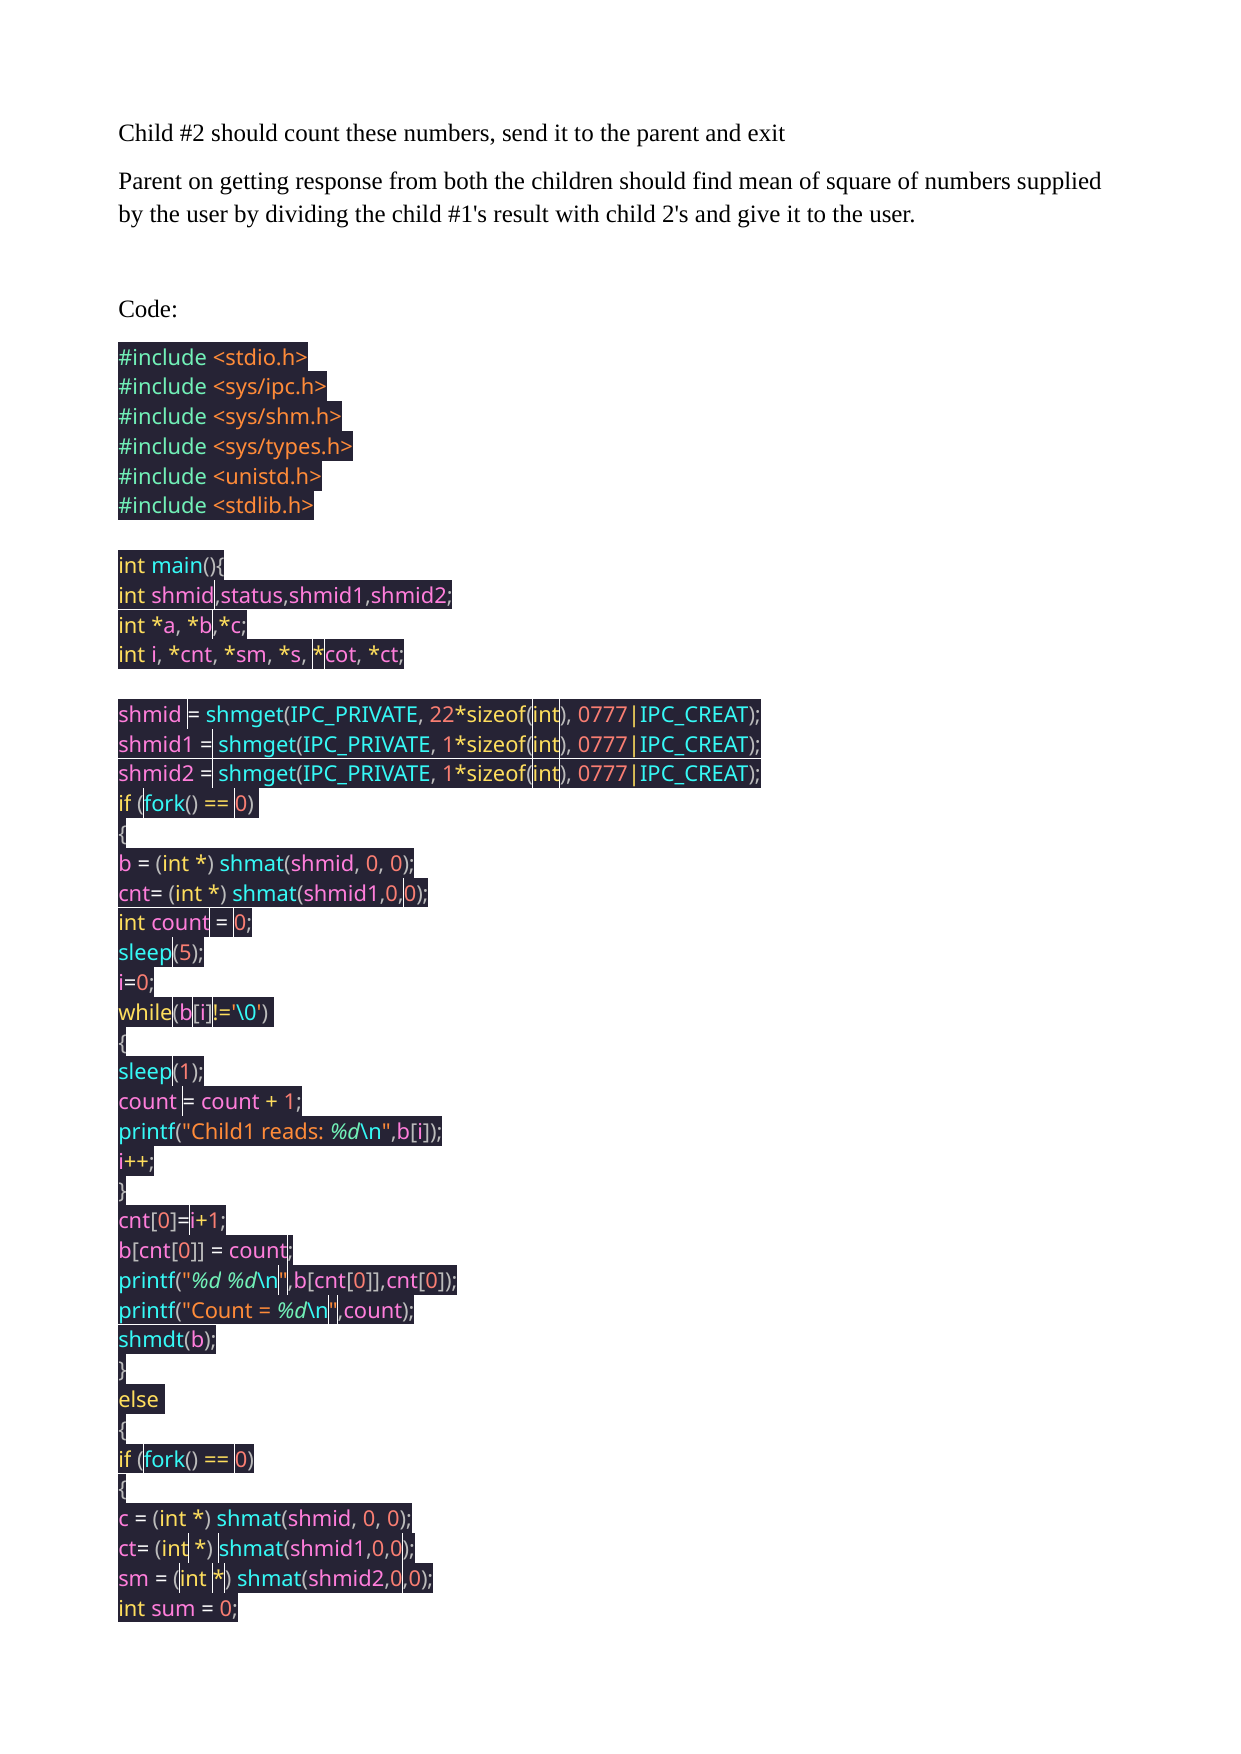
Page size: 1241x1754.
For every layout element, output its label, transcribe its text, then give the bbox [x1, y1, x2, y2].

text int shmid,status,shmid1,shmid2; [118, 580, 1122, 609]
text int sum = 0; [118, 1593, 1122, 1622]
text b = (int *) shmat(shmid, 0, 0); [118, 848, 1122, 878]
text if (fork() == 0) [118, 788, 1122, 818]
text { [118, 818, 1122, 848]
text sm = (int *) shmat(shmid2,0,0); [118, 1563, 1122, 1593]
text i=0; [118, 967, 1122, 997]
text printf("%d %d\n",b[cnt[0]],cnt[0]); [118, 1265, 1122, 1295]
text #include <sys/shm.h> [118, 401, 1122, 431]
text { [118, 1473, 1122, 1503]
text int *a, *b,*c; [118, 609, 1122, 639]
text Parent on getting response from both the children should find mean of square of numbers supplied by the user by dividing the child #1's result with child 2's and give it to the user. [118, 166, 1122, 227]
text sleep(5); [118, 937, 1122, 967]
text else [118, 1384, 1122, 1414]
text int main(){ [118, 550, 1122, 580]
text Code: [118, 294, 1122, 323]
text int i, *cnt, *sm, *s, *cot, *ct; [118, 639, 1122, 669]
text #include <sys/ipc.h> [118, 371, 1122, 401]
text { [118, 1027, 1122, 1056]
text ct= (int *) shmat(shmid1,0,0); [118, 1533, 1122, 1563]
text #include <sys/types.h> [118, 431, 1122, 461]
text cnt[0]=i+1; [118, 1205, 1122, 1235]
text i++; [118, 1146, 1122, 1176]
text shmid1 = shmget(IPC_PRIVATE, 1*sizeof(int), 0777|IPC_CREAT); [118, 729, 1122, 758]
text #include <stdlib.h> [118, 491, 1122, 520]
text #include <unistd.h> [118, 461, 1122, 491]
text int count = 0; [118, 907, 1122, 937]
text Child #2 should count these numbers, send it to the parent and exit [118, 118, 1122, 147]
text b[cnt[0]] = count; [118, 1235, 1122, 1265]
text } [118, 1176, 1122, 1205]
text printf("Count = %d\n",count); [118, 1295, 1122, 1324]
text sleep(1); [118, 1056, 1122, 1086]
text shmid2 = shmget(IPC_PRIVATE, 1*sizeof(int), 0777|IPC_CREAT); [118, 758, 1122, 788]
text } [118, 1354, 1122, 1384]
text while(b[i]!='\0') [118, 997, 1122, 1027]
text printf("Child1 reads: %d\n",b[i]); [118, 1116, 1122, 1146]
text cnt= (int *) shmat(shmid1,0,0); [118, 878, 1122, 907]
text shmdt(b); [118, 1324, 1122, 1354]
text c = (int *) shmat(shmid, 0, 0); [118, 1503, 1122, 1533]
text if (fork() == 0) [118, 1444, 1122, 1473]
text count = count + 1; [118, 1086, 1122, 1116]
text shmid = shmget(IPC_PRIVATE, 22*sizeof(int), 0777|IPC_CREAT); [118, 699, 1122, 729]
text #include <stdio.h> [118, 342, 1122, 371]
text { [118, 1414, 1122, 1444]
